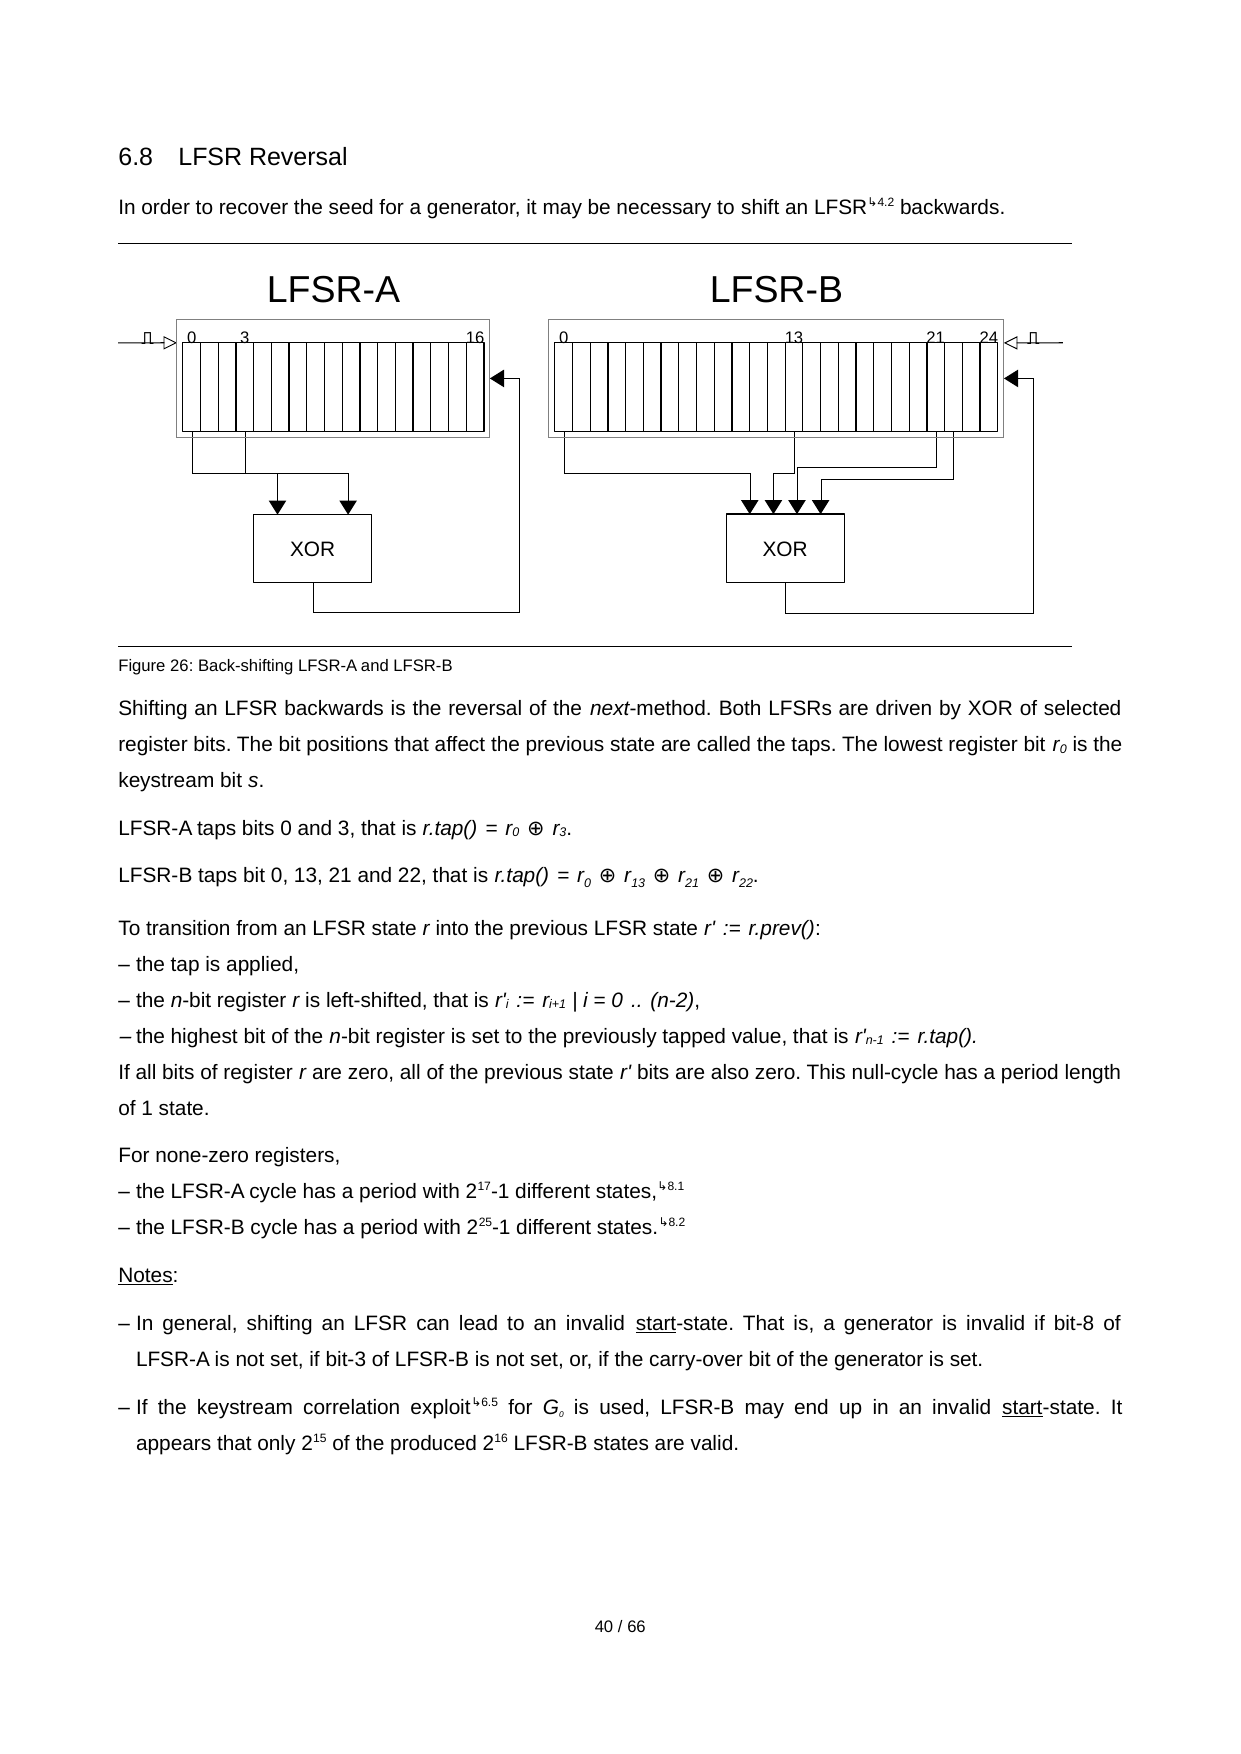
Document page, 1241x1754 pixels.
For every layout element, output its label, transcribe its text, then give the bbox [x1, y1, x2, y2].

subtitle LFSR Reversal [118, 142, 1122, 171]
list the tap is applied, [118, 951, 1122, 976]
text In order to recover the seed for a generator, it may be necessary to shift an LFSR↳4.2 backwards. [118, 195, 1122, 219]
text Shifting an LFSR backwards is the reversal of the next-method. Both LFSRs are driven by XOR of selected register bits. The bit positions that affect the previous state are called the taps. The lowest register bit r0 is the keystream bit s. [118, 696, 1122, 792]
list the highest bit of the n-bit register is set to the previously tapped value, that is r'n-1 := r.tap(). [118, 1023, 1122, 1048]
list the LFSR-B cycle has a period with 225-1 different states.↳8.2 [118, 1215, 1122, 1239]
text For none-zero registers, [118, 1143, 1122, 1167]
list If the keystream correlation exploit↳6.5 for G0 is used, LFSR-B may end up in an invalid start-state. It appears that only 215 of the produced 216 LFSR-B states are valid. [118, 1395, 1122, 1455]
list In general, shifting an LFSR can lead to an invalid start-state. That is, a generator is invalid if bit-8 of LFSR-A is not set, if bit-3 of LFSR-B is not set, or, if the carry-over bit of the generator is set. [118, 1311, 1122, 1371]
text To transition from an LFSR state r into the previous LFSR state r' := r.prev(): [118, 916, 1122, 939]
text LFSR-A taps bits 0 and 3, that is r.tap() = r0 ⊕ r3. [118, 816, 1122, 839]
list the LFSR-A cycle has a period with 217-1 different states,↳8.1 [118, 1179, 1122, 1203]
text LFSR-B taps bit 0, 13, 21 and 22, that is r.tap() = r0 ⊕ r13 ⊕ r21 ⊕ r22. [118, 863, 1122, 890]
text If all bits of register r are zero, all of the previous state r' bits are also zero. This null-cycle has a period length of 1 state. [118, 1059, 1122, 1119]
text Notes: [118, 1263, 1122, 1287]
list the n-bit register r is left-shifted, that is r'i := ri+1 | i = 0 .. (n-2), [118, 987, 1122, 1012]
text Figure 26: Back-shifting LFSR-A and LFSR-B [118, 242, 1122, 675]
